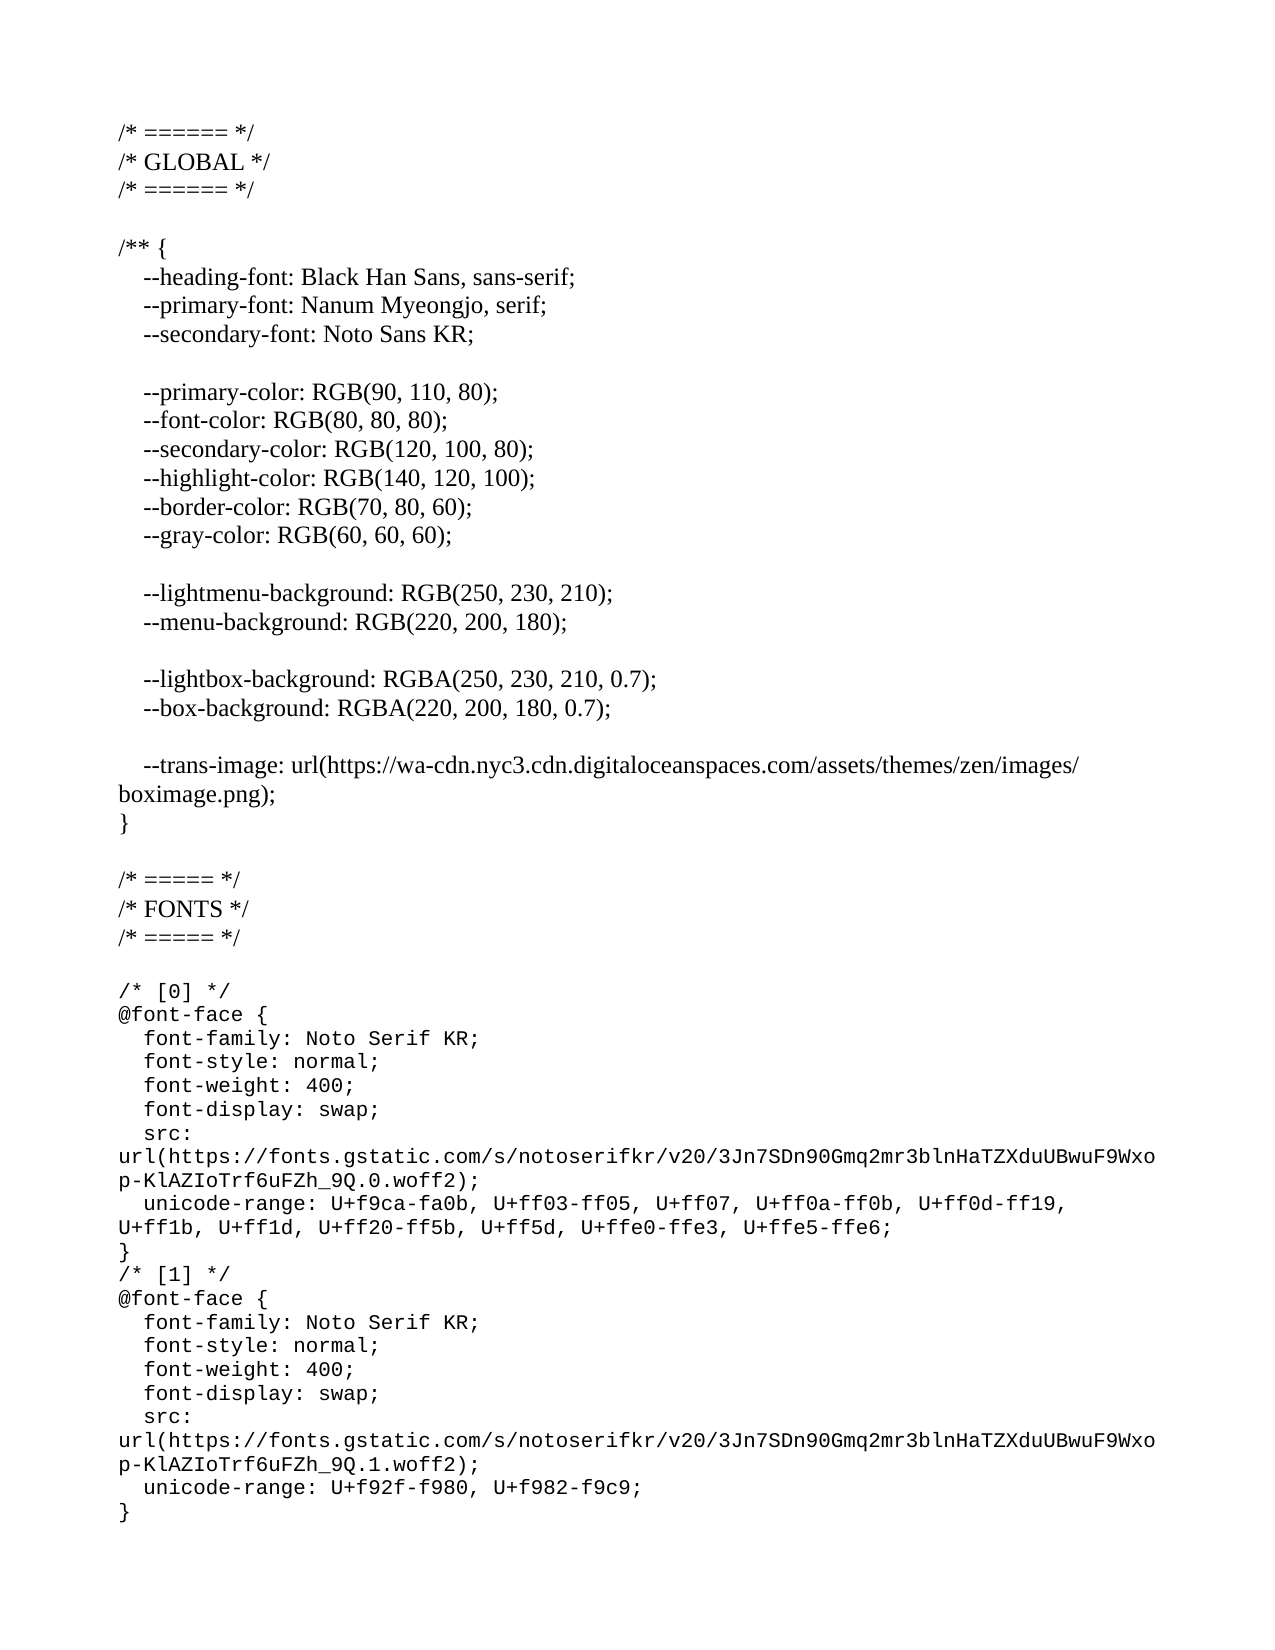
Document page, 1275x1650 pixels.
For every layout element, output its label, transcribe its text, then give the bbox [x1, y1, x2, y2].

text } [118, 1501, 1157, 1524]
text src: url(https://fonts.gstatic.com/s/notoserifkr/v20/3Jn7SDn90Gmq2mr3blnHaTZXduUBwuF9Wxop-KlAZIoTrf6uFZh_9Q.0.woff2); [118, 1122, 1157, 1193]
text --secondary-font: Noto Sans KR; [118, 319, 1157, 348]
text /* ====== */ [118, 118, 1157, 147]
text /* ===== */ [118, 866, 1157, 894]
text --trans-image: url(https://wa-cdn.nyc3.cdn.digitaloceanspaces.com/assets/themes/zen/images/boximage.png); [118, 751, 1157, 808]
text font-display: swap; [118, 1099, 1157, 1122]
text font-weight: 400; [118, 1359, 1157, 1383]
text --menu-background: RGB(220, 200, 180); [118, 607, 1157, 636]
text font-style: normal; [118, 1335, 1157, 1359]
text /* [0] */ [118, 981, 1157, 1004]
text font-style: normal; [118, 1052, 1157, 1075]
text --lightmenu-background: RGB(250, 230, 210); [118, 578, 1157, 607]
text src: url(https://fonts.gstatic.com/s/notoserifkr/v20/3Jn7SDn90Gmq2mr3blnHaTZXduUBwuF9Wxop-KlAZIoTrf6uFZh_9Q.1.woff2); [118, 1406, 1157, 1477]
text --highlight-color: RGB(140, 120, 100); [118, 463, 1157, 492]
text --primary-font: Nanum Myeongjo, serif; [118, 291, 1157, 319]
text @font-face { [118, 1288, 1157, 1312]
text --font-color: RGB(80, 80, 80); [118, 406, 1157, 434]
text /* FONTS */ [118, 894, 1157, 923]
text font-family: Noto Serif KR; [118, 1312, 1157, 1335]
text --lightbox-background: RGBA(250, 230, 210, 0.7); [118, 664, 1157, 693]
text unicode-range: U+f9ca-fa0b, U+ff03-ff05, U+ff07, U+ff0a-ff0b, U+ff0d-ff19, U+ff1b, U+ff1d, U+ff20-ff5b, U+ff5d, U+ffe0-ffe3, U+ffe5-ffe6; [118, 1193, 1157, 1241]
text --primary-color: RGB(90, 110, 80); [118, 377, 1157, 406]
text /* GLOBAL */ [118, 147, 1157, 176]
text --heading-font: Black Han Sans, sans-serif; [118, 262, 1157, 291]
text --border-color: RGB(70, 80, 60); [118, 492, 1157, 521]
text /** { [118, 233, 1157, 262]
text } [118, 1241, 1157, 1264]
text /* ===== */ [118, 923, 1157, 952]
text /* [1] */ [118, 1264, 1157, 1288]
text } [118, 808, 1157, 837]
text font-family: Noto Serif KR; [118, 1028, 1157, 1052]
text /* ====== */ [118, 176, 1157, 204]
text --gray-color: RGB(60, 60, 60); [118, 521, 1157, 549]
text font-display: swap; [118, 1383, 1157, 1406]
text --box-background: RGBA(220, 200, 180, 0.7); [118, 693, 1157, 722]
text --secondary-color: RGB(120, 100, 80); [118, 434, 1157, 463]
text unicode-range: U+f92f-f980, U+f982-f9c9; [118, 1477, 1157, 1501]
text @font-face { [118, 1004, 1157, 1028]
text font-weight: 400; [118, 1075, 1157, 1099]
